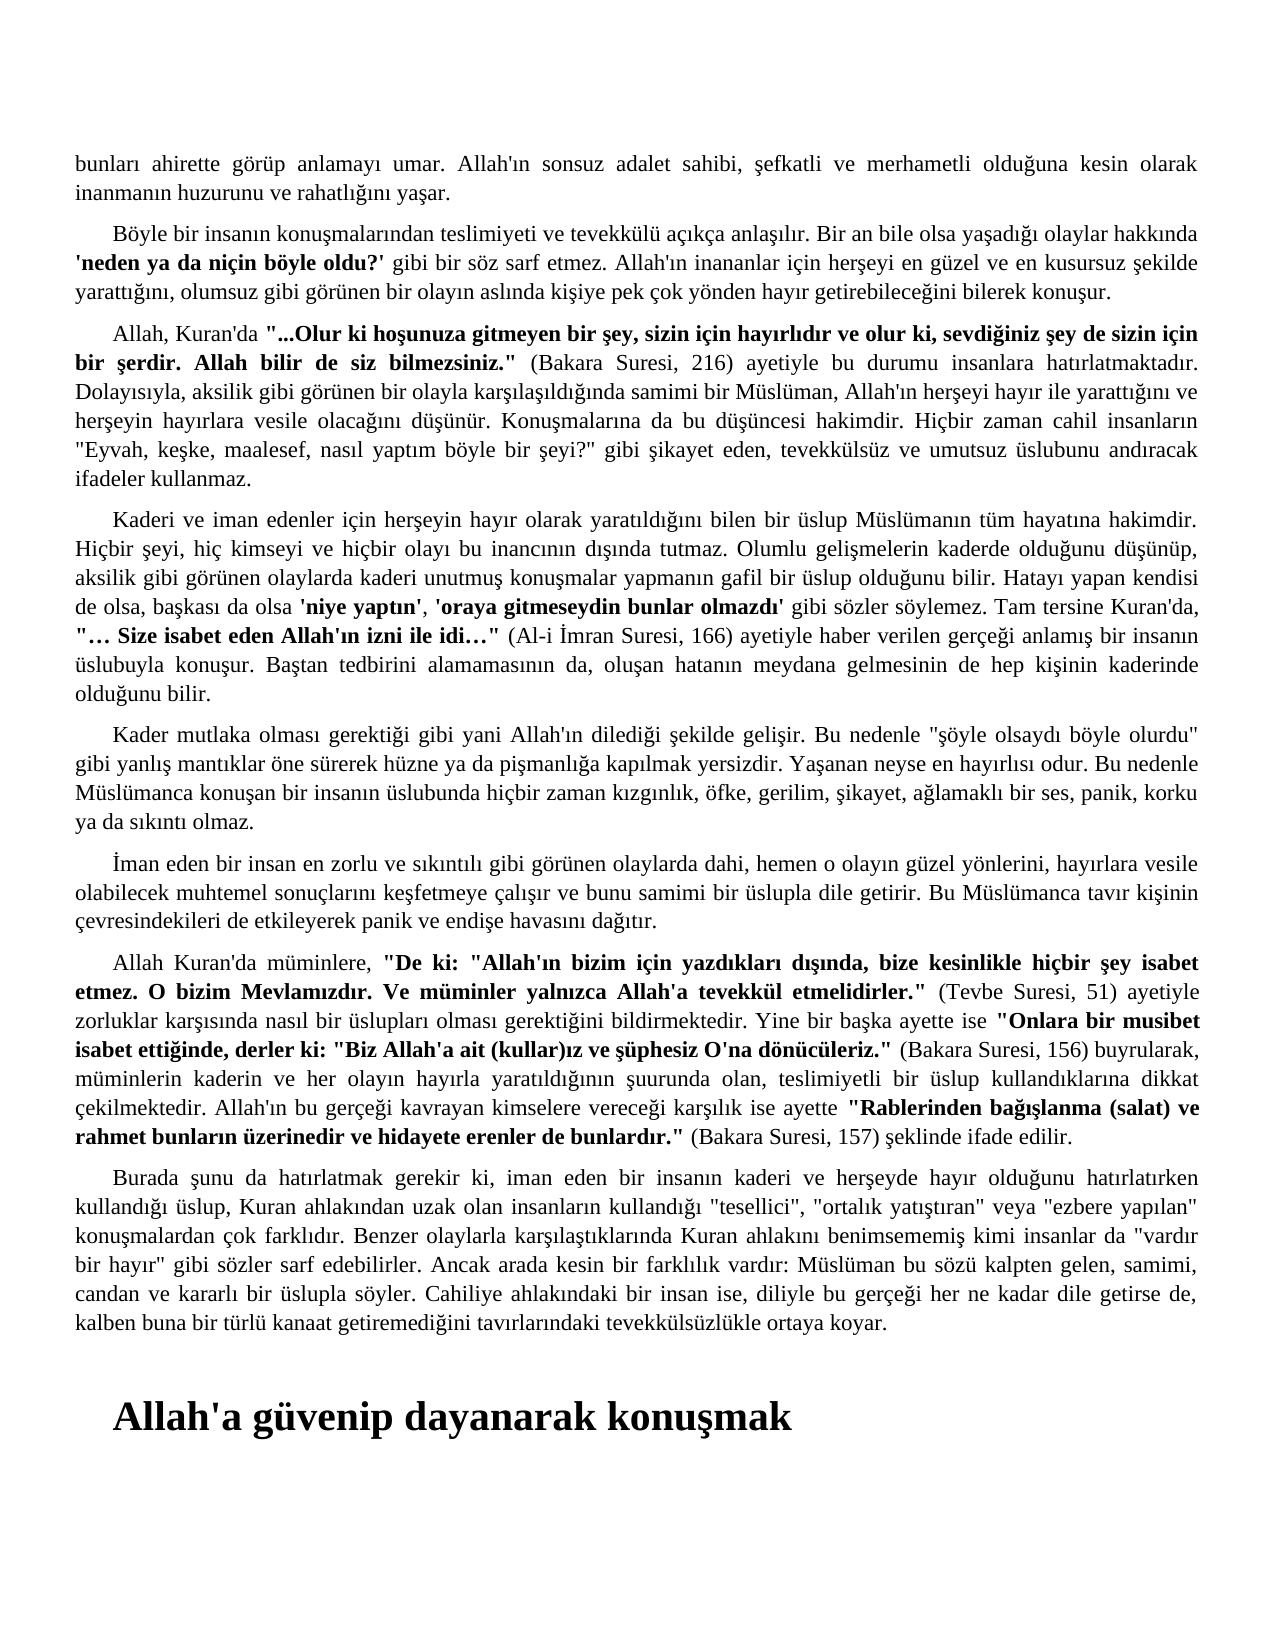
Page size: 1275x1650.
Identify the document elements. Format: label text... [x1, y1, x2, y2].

text İman eden bir insan en zorlu ve sıkıntılı gibi görünen olaylarda dahi, hemen o olayın güzel yönlerini, hayırlara vesile olabilecek muhtemel sonuçlarını keşfetmeye çalışır ve bunu samimi bir üslupla dile getirir. Bu Müslümanca tavır kişinin çevresindekileri de etkileyerek panik ve endişe havasını dağıtır. [75, 849, 1200, 934]
subtitle Allah'a güvenip dayanarak konuşmak [112, 1392, 1200, 1440]
text Allah Kuran'da müminlere, "De ki: "Allah'ın bizim için yazdıkları dışında, bize kesinlikle hiçbir şey isabet etmez. O bizim Mevlamızdır. Ve müminler yalnızca Allah'a tevekkül etmelidirler." (Tevbe Suresi, 51) ayetiyle zorluklar karşısında nasıl bir üslupları olması gerektiğini bildirmektedir. Yine bir başka ayette ise "Onlara bir musibet isabet ettiğinde, derler ki: "Biz Allah'a ait (kullar)ız ve şüphesiz O'na dönücüleriz." (Bakara Suresi, 156) buyrularak, müminlerin kaderin ve her olayın hayırla yaratıldığının şuurunda olan, teslimiyetli bir üslup kullandıklarına dikkat çekilmektedir. Allah'ın bu gerçeği kavrayan kimselere vereceği karşılık ise ayette "Rablerinden bağışlanma (salat) ve rahmet bunların üzerinedir ve hidayete erenler de bunlardır." (Bakara Suresi, 157) şeklinde ifade edilir. [75, 949, 1200, 1149]
text Kaderi ve iman edenler için herşeyin hayır olarak yaratıldığını bilen bir üslup Müslümanın tüm hayatına hakimdir. Hiçbir şeyi, hiç kimseyi ve hiçbir olayı bu inancının dışında tutmaz. Olumlu gelişmelerin kaderde olduğunu düşünüp, aksilik gibi görünen olaylarda kaderi unutmuş konuşmalar yapmanın gafil bir üslup olduğunu bilir. Hatayı yapan kendisi de olsa, başkası da olsa 'niye yaptın', 'oraya gitmeseydin bunlar olmazdı' gibi sözler söylemez. Tam tersine Kuran'da, "… Size isabet eden Allah'ın izni ile idi…" (Al-i İmran Suresi, 166) ayetiyle haber verilen gerçeği anlamış bir insanın üslubuyla konuşur. Baştan tedbirini alamamasının da, oluşan hatanın meydana gelmesinin de hep kişinin kaderinde olduğunu bilir. [75, 506, 1200, 706]
text Kader mutlaka olması gerektiği gibi yani Allah'ın dilediği şekilde gelişir. Bu nedenle "şöyle olsaydı böyle olurdu" gibi yanlış mantıklar öne sürerek hüzne ya da pişmanlığa kapılmak yersizdir. Yaşanan neyse en hayırlısı odur. Bu nedenle Müslümanca konuşan bir insanın üslubunda hiçbir zaman kızgınlık, öfke, gerilim, şikayet, ağlamaklı bir ses, panik, korku ya da sıkıntı olmaz. [75, 721, 1200, 834]
text bunları ahirette görüp anlamayı umar. Allah'ın sonsuz adalet sahibi, şefkatli ve merhametli olduğuna kesin olarak inanmanın huzurunu ve rahatlığını yaşar. [75, 150, 1200, 205]
text Allah, Kuran'da "...Olur ki hoşunuza gitmeyen bir şey, sizin için hayırlıdır ve olur ki, sevdiğiniz şey de sizin için bir şerdir. Allah bilir de siz bilmezsiniz." (Bakara Suresi, 216) ayetiyle bu durumu insanlara hatırlatmaktadır. Dolayısıyla, aksilik gibi görünen bir olayla karşılaşıldığında samimi bir Müslüman, Allah'ın herşeyi hayır ile yarattığını ve herşeyin hayırlara vesile olacağını düşünür. Konuşmalarına da bu düşüncesi hakimdir. Hiçbir zaman cahil insanların "Eyvah, keşke, maalesef, nasıl yaptım böyle bir şeyi?" gibi şikayet eden, tevekkülsüz ve umutsuz üslubunu andıracak ifadeler kullanmaz. [75, 320, 1200, 491]
text Burada şunu da hatırlatmak gerekir ki, iman eden bir insanın kaderi ve herşeyde hayır olduğunu hatırlatırken kullandığı üslup, Kuran ahlakından uzak olan insanların kullandığı "tesellici", "ortalık yatıştıran" veya "ezbere yapılan" konuşmalardan çok farklıdır. Benzer olaylarla karşılaştıklarında Kuran ahlakını benimsememiş kimi insanlar da "vardır bir hayır" gibi sözler sarf edebilirler. Ancak arada kesin bir farklılık vardır: Müslüman bu sözü kalpten gelen, samimi, candan ve kararlı bir üslupla söyler. Cahiliye ahlakındaki bir insan ise, diliyle bu gerçeği her ne kadar dile getirse de, kalben buna bir türlü kanaat getiremediğini tavırlarındaki tevekkülsüzlükle ortaya koyar. [75, 1164, 1200, 1335]
text Böyle bir insanın konuşmalarından teslimiyeti ve tevekkülü açıkça anlaşılır. Bir an bile olsa yaşadığı olaylar hakkında 'neden ya da niçin böyle oldu?' gibi bir söz sarf etmez. Allah'ın inananlar için herşeyi en güzel ve en kusursuz şekilde yarattığını, olumsuz gibi görünen bir olayın aslında kişiye pek çok yönden hayır getirebileceğini bilerek konuşur. [75, 220, 1200, 305]
